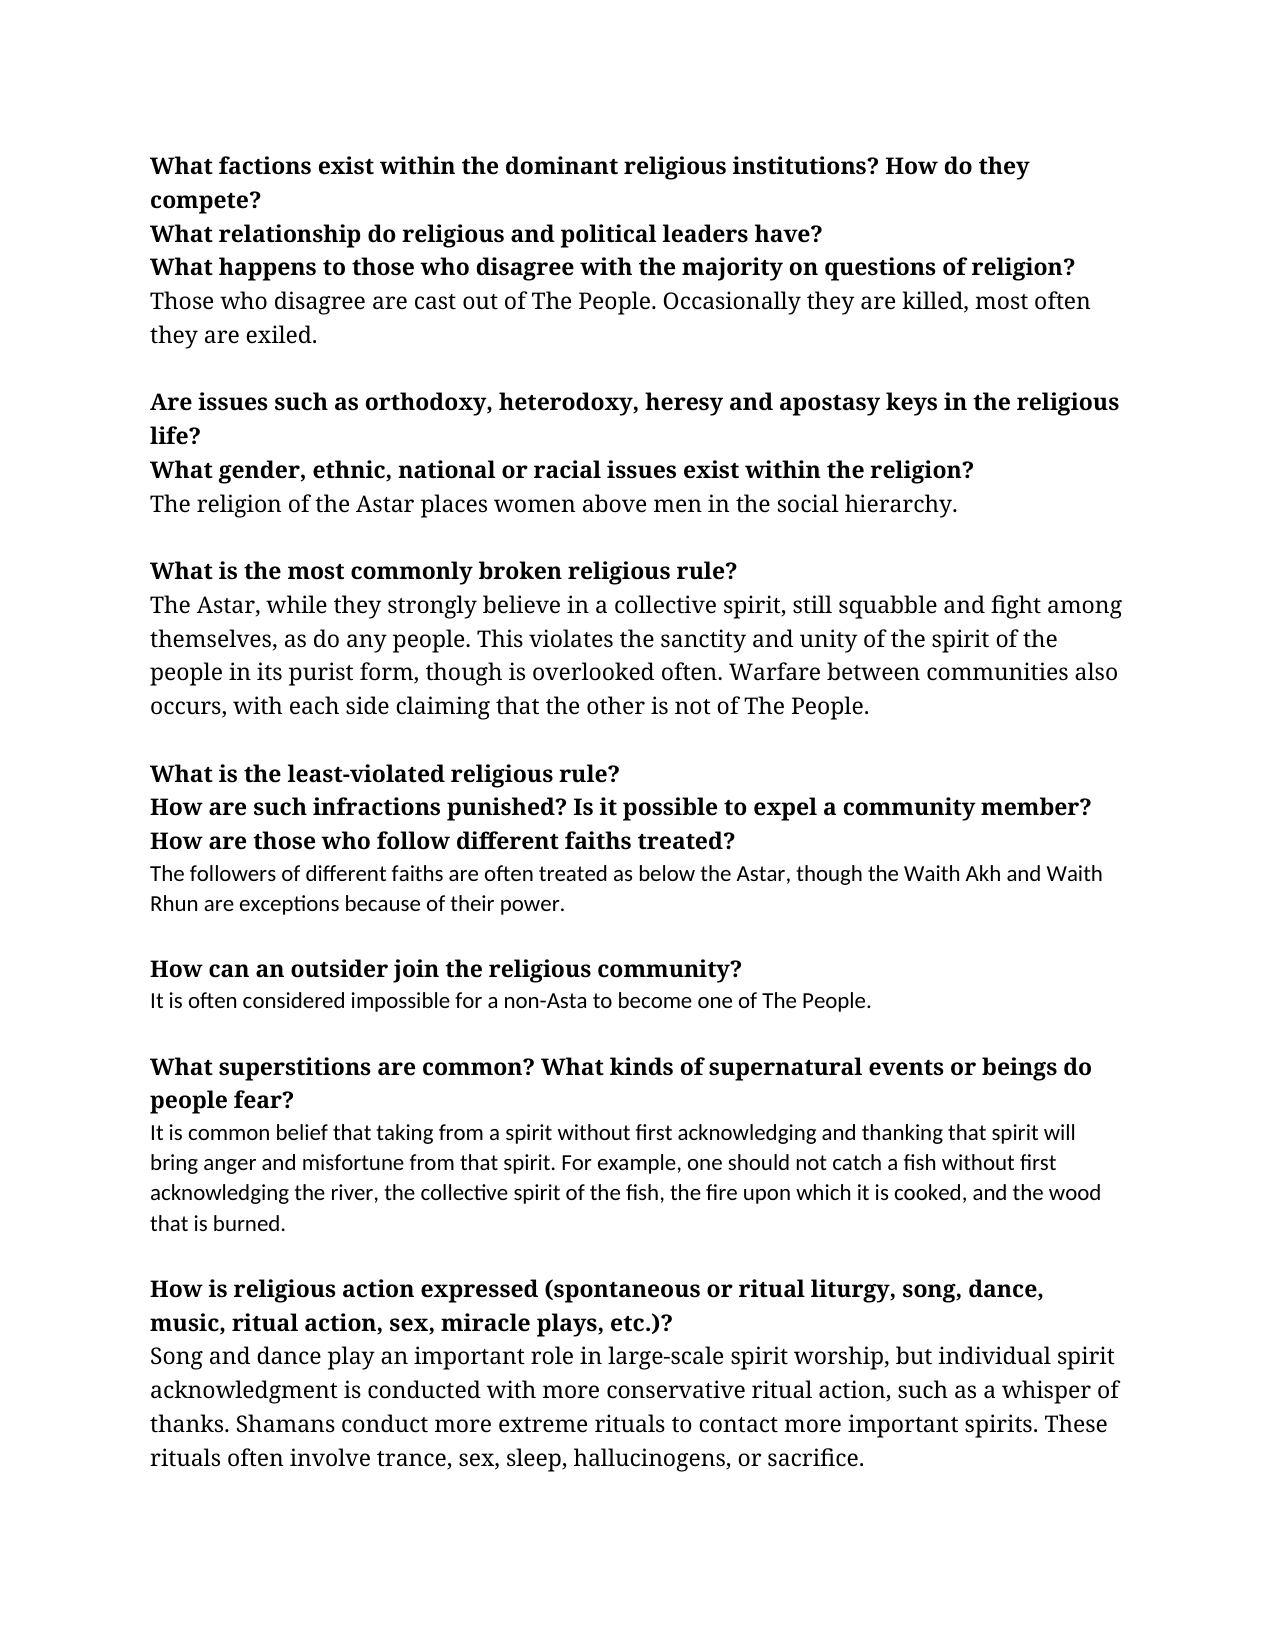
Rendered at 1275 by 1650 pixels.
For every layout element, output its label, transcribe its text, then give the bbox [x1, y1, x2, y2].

text How can an outsider join the religious community? [150, 953, 1125, 984]
text Song and dance play an important role in large-scale spirit worship, but individual spirit acknowledgment is conducted with more conservative ritual action, such as a whisper of thanks. Shamans conduct more extreme rituals to contact more important spirits. These rituals often involve trance, sex, sleep, hallucinogens, or sacrifice. [150, 1340, 1125, 1473]
text What relationship do religious and political leaders have? [150, 217, 1125, 249]
text Are issues such as orthodoxy, heterodoxy, heresy and apostasy keys in the religious life? [150, 386, 1125, 451]
text What superstitions are common? What kinds of supernatural events or beings do people fear? [150, 1051, 1125, 1116]
text The Astar, while they strongly believe in a collective spirit, still squabble and fight among themselves, as do any people. This violates the sanctity and unity of the spirit of the people in its purist form, though is overlooked often. Warfare between communities also occurs, with each side claiming that the other is not of The People. [150, 589, 1125, 721]
text What is the most commonly broken religious rule? [150, 555, 1125, 586]
text How is religious action expressed (spontaneous or ritual liturgy, song, dance, music, ritual action, sex, miracle plays, etc.)? [150, 1239, 1125, 1338]
text What factions exist within the dominant religious institutions? How do they compete? [150, 150, 1125, 215]
text It is common belief that taking from a spirit without first acknowledging and thanking that spirit will bring anger and misfortune from that spirit. For example, one should not catch a fish without first acknowledging the river, the collective spirit of the fish, the fire upon which it is cooked, and the wood that is burned. [150, 1118, 1125, 1237]
text What gender, ethnic, national or racial issues exist within the religion? The religion of the Astar places women above men in the social hierarchy. [150, 454, 1125, 519]
text What is the least-violated religious rule? How are such infractions punished? Is it possible to expel a community member? How are those who follow different faiths treated? [150, 724, 1125, 856]
text What happens to those who disagree with the majority on questions of religion? Those who disagree are cast out of The People. Occasionally they are killed, most often they are exiled. [150, 251, 1125, 350]
text The followers of different faiths are often treated as below the Astar, though the Waith Akh and Waith Rhun are exceptions because of their power. [150, 859, 1125, 917]
text It is often considered impossible for a non-Asta to become one of The People. [150, 987, 1125, 1015]
